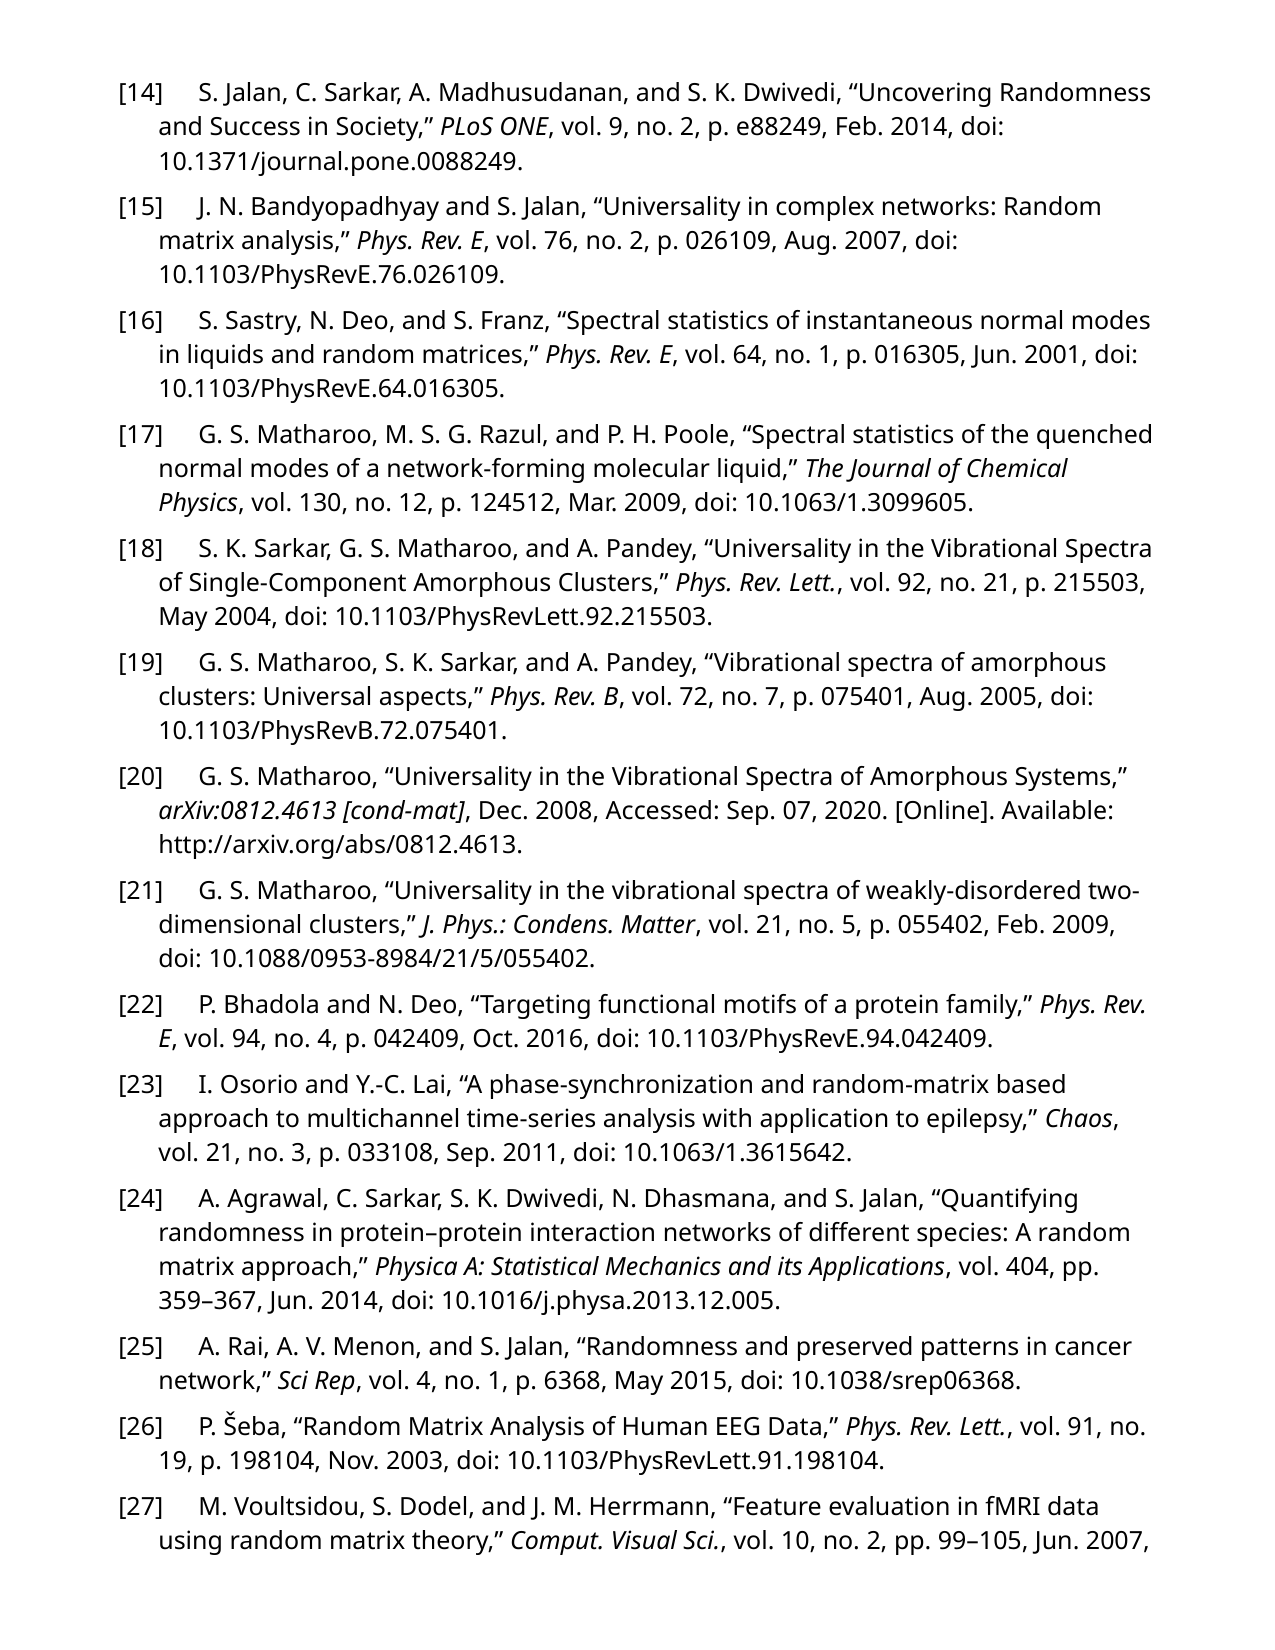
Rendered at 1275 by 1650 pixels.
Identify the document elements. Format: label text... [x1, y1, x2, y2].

text [26] P. Šeba, “Random Matrix Analysis of Human EEG Data,” Phys. Rev. Lett., vol. 91, no. 19, p. 198104, Nov. 2003, doi: 10.1103/PhysRevLett.91.198104. [118, 1408, 1157, 1477]
text [23] I. Osorio and Y.-C. Lai, “A phase-synchronization and random-matrix based approach to multichannel time-series analysis with application to epilepsy,” Chaos, vol. 21, no. 3, p. 033108, Sep. 2011, doi: 10.1063/1.3615642. [118, 1067, 1157, 1169]
text [20] G. S. Matharoo, “Universality in the Vibrational Spectra of Amorphous Systems,” arXiv:0812.4613 [cond-mat], Dec. 2008, Accessed: Sep. 07, 2020. [Online]. Available: http://arxiv.org/abs/0812.4613. [118, 759, 1157, 861]
text [18] S. K. Sarkar, G. S. Matharoo, and A. Pandey, “Universality in the Vibrational Spectra of Single-Component Amorphous Clusters,” Phys. Rev. Lett., vol. 92, no. 21, p. 215503, May 2004, doi: 10.1103/PhysRevLett.92.215503. [118, 531, 1157, 633]
text [27] M. Voultsidou, S. Dodel, and J. M. Herrmann, “Feature evaluation in fMRI data using random matrix theory,” Comput. Visual Sci., vol. 10, no. 2, pp. 99–105, Jun. 2007, [118, 1488, 1157, 1556]
text [21] G. S. Matharoo, “Universality in the vibrational spectra of weakly-disordered two-dimensional clusters,” J. Phys.: Condens. Matter, vol. 21, no. 5, p. 055402, Feb. 2009, doi: 10.1088/0953-8984/21/5/055402. [118, 873, 1157, 975]
text [15] J. N. Bandyopadhyay and S. Jalan, “Universality in complex networks: Random matrix analysis,” Phys. Rev. E, vol. 76, no. 2, p. 026109, Aug. 2007, doi: 10.1103/PhysRevE.76.026109. [118, 189, 1157, 291]
text [25] A. Rai, A. V. Menon, and S. Jalan, “Randomness and preserved patterns in cancer network,” Sci Rep, vol. 4, no. 1, p. 6368, May 2015, doi: 10.1038/srep06368. [118, 1328, 1157, 1397]
text [14] S. Jalan, C. Sarkar, A. Madhusudanan, and S. K. Dwivedi, “Uncovering Randomness and Success in Society,” PLoS ONE, vol. 9, no. 2, p. e88249, Feb. 2014, doi: 10.1371/journal.pone.0088249. [118, 75, 1157, 177]
text [22] P. Bhadola and N. Deo, “Targeting functional motifs of a protein family,” Phys. Rev. E, vol. 94, no. 4, p. 042409, Oct. 2016, doi: 10.1103/PhysRevE.94.042409. [118, 987, 1157, 1055]
text [24] A. Agrawal, C. Sarkar, S. K. Dwivedi, N. Dhasmana, and S. Jalan, “Quantifying randomness in protein–protein interaction networks of different species: A random matrix approach,” Physica A: Statistical Mechanics and its Applications, vol. 404, pp. 359–367, Jun. 2014, doi: 10.1016/j.physa.2013.12.005. [118, 1181, 1157, 1317]
text [19] G. S. Matharoo, S. K. Sarkar, and A. Pandey, “Vibrational spectra of amorphous clusters: Universal aspects,” Phys. Rev. B, vol. 72, no. 7, p. 075401, Aug. 2005, doi: 10.1103/PhysRevB.72.075401. [118, 645, 1157, 747]
text [16] S. Sastry, N. Deo, and S. Franz, “Spectral statistics of instantaneous normal modes in liquids and random matrices,” Phys. Rev. E, vol. 64, no. 1, p. 016305, Jun. 2001, doi: 10.1103/PhysRevE.64.016305. [118, 303, 1157, 405]
text [17] G. S. Matharoo, M. S. G. Razul, and P. H. Poole, “Spectral statistics of the quenched normal modes of a network-forming molecular liquid,” The Journal of Chemical Physics, vol. 130, no. 12, p. 124512, Mar. 2009, doi: 10.1063/1.3099605. [118, 417, 1157, 519]
